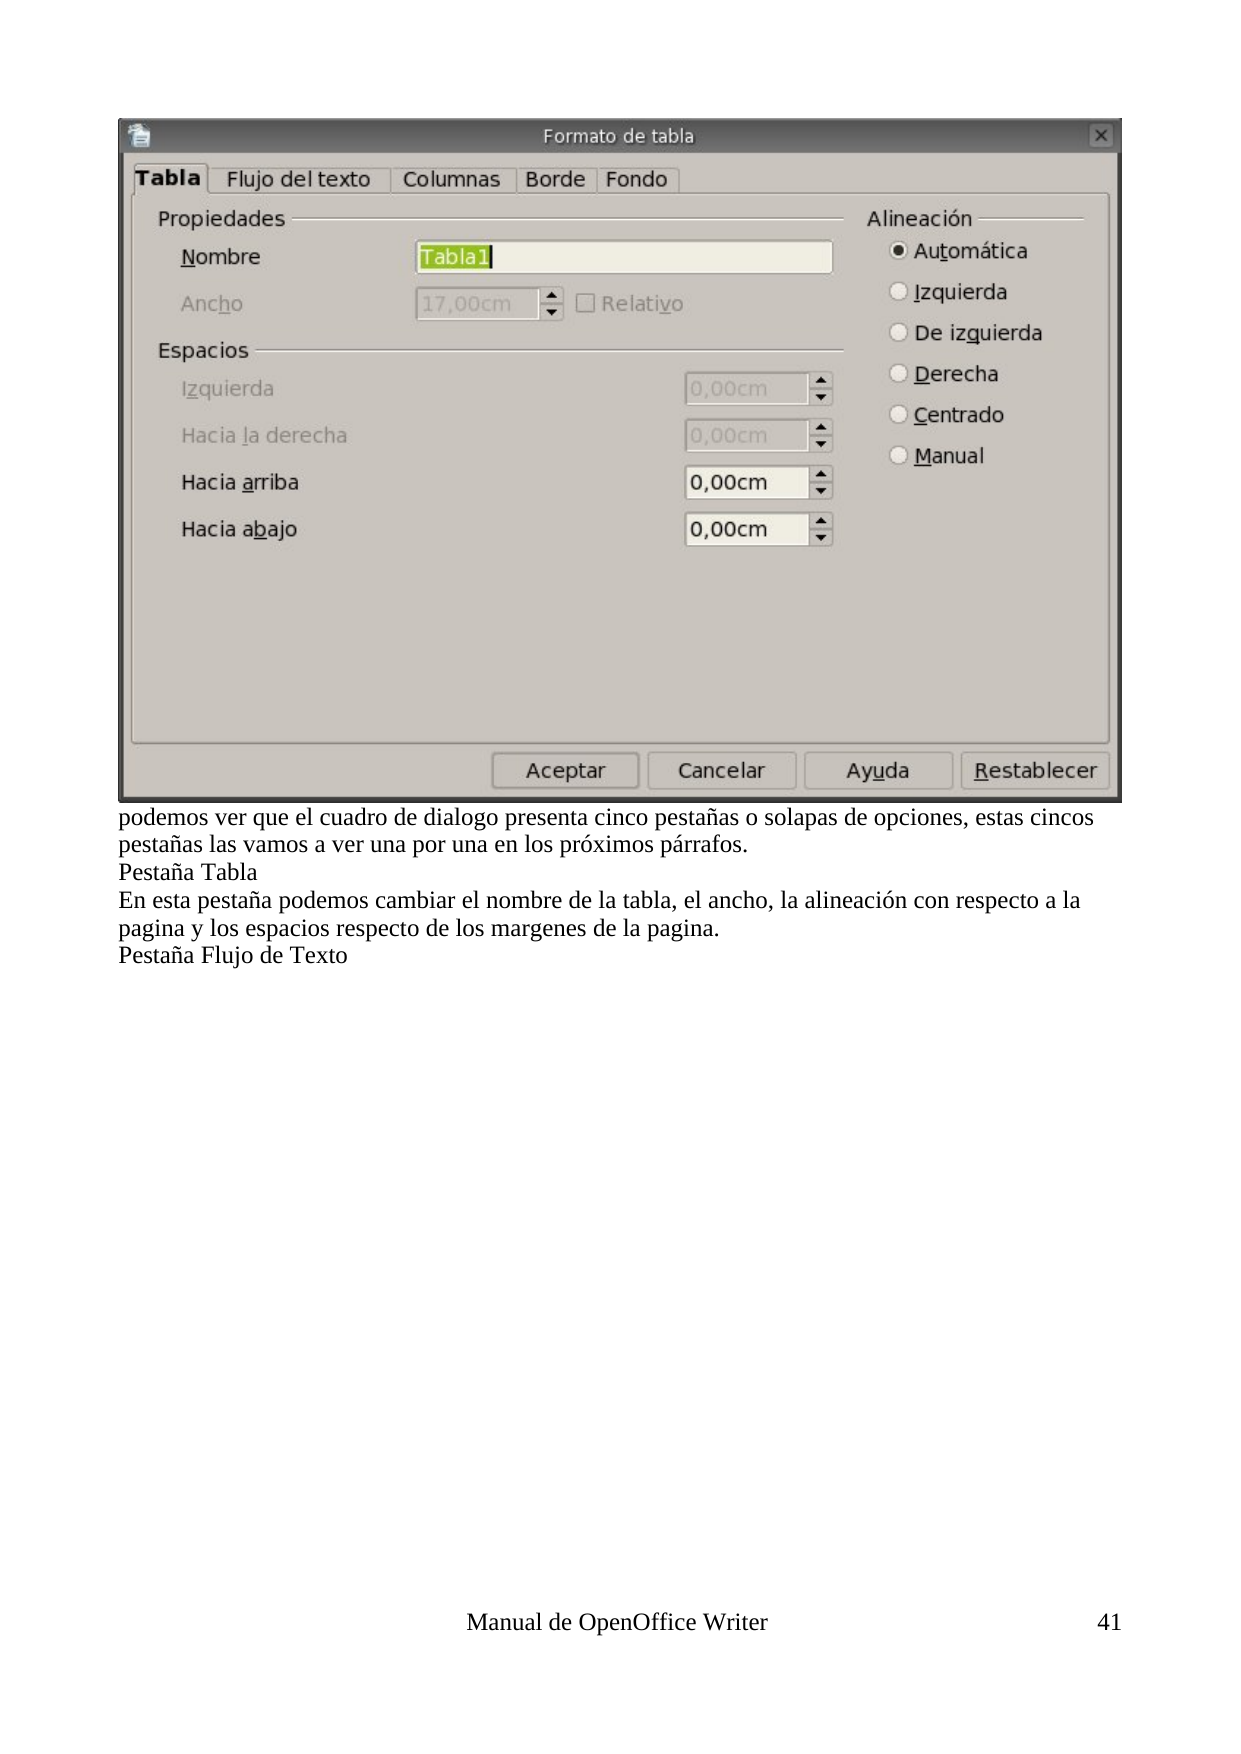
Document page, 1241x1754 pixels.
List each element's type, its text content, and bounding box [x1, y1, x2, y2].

picture [118, 118, 1122, 803]
text podemos ver que el cuadro de dialogo presenta cinco pestañas o solapas de opciones, estas cincos pestañas las vamos a ver una por una en los próximos párrafos. [118, 803, 1122, 858]
text Pestaña Tabla [118, 858, 1122, 886]
text Pestaña Flujo de Texto [118, 941, 1122, 969]
text En esta pestaña podemos cambiar el nombre de la tabla, el ancho, la alineación con respecto a la pagina y los espacios respecto de los margenes de la pagina. [118, 886, 1122, 941]
